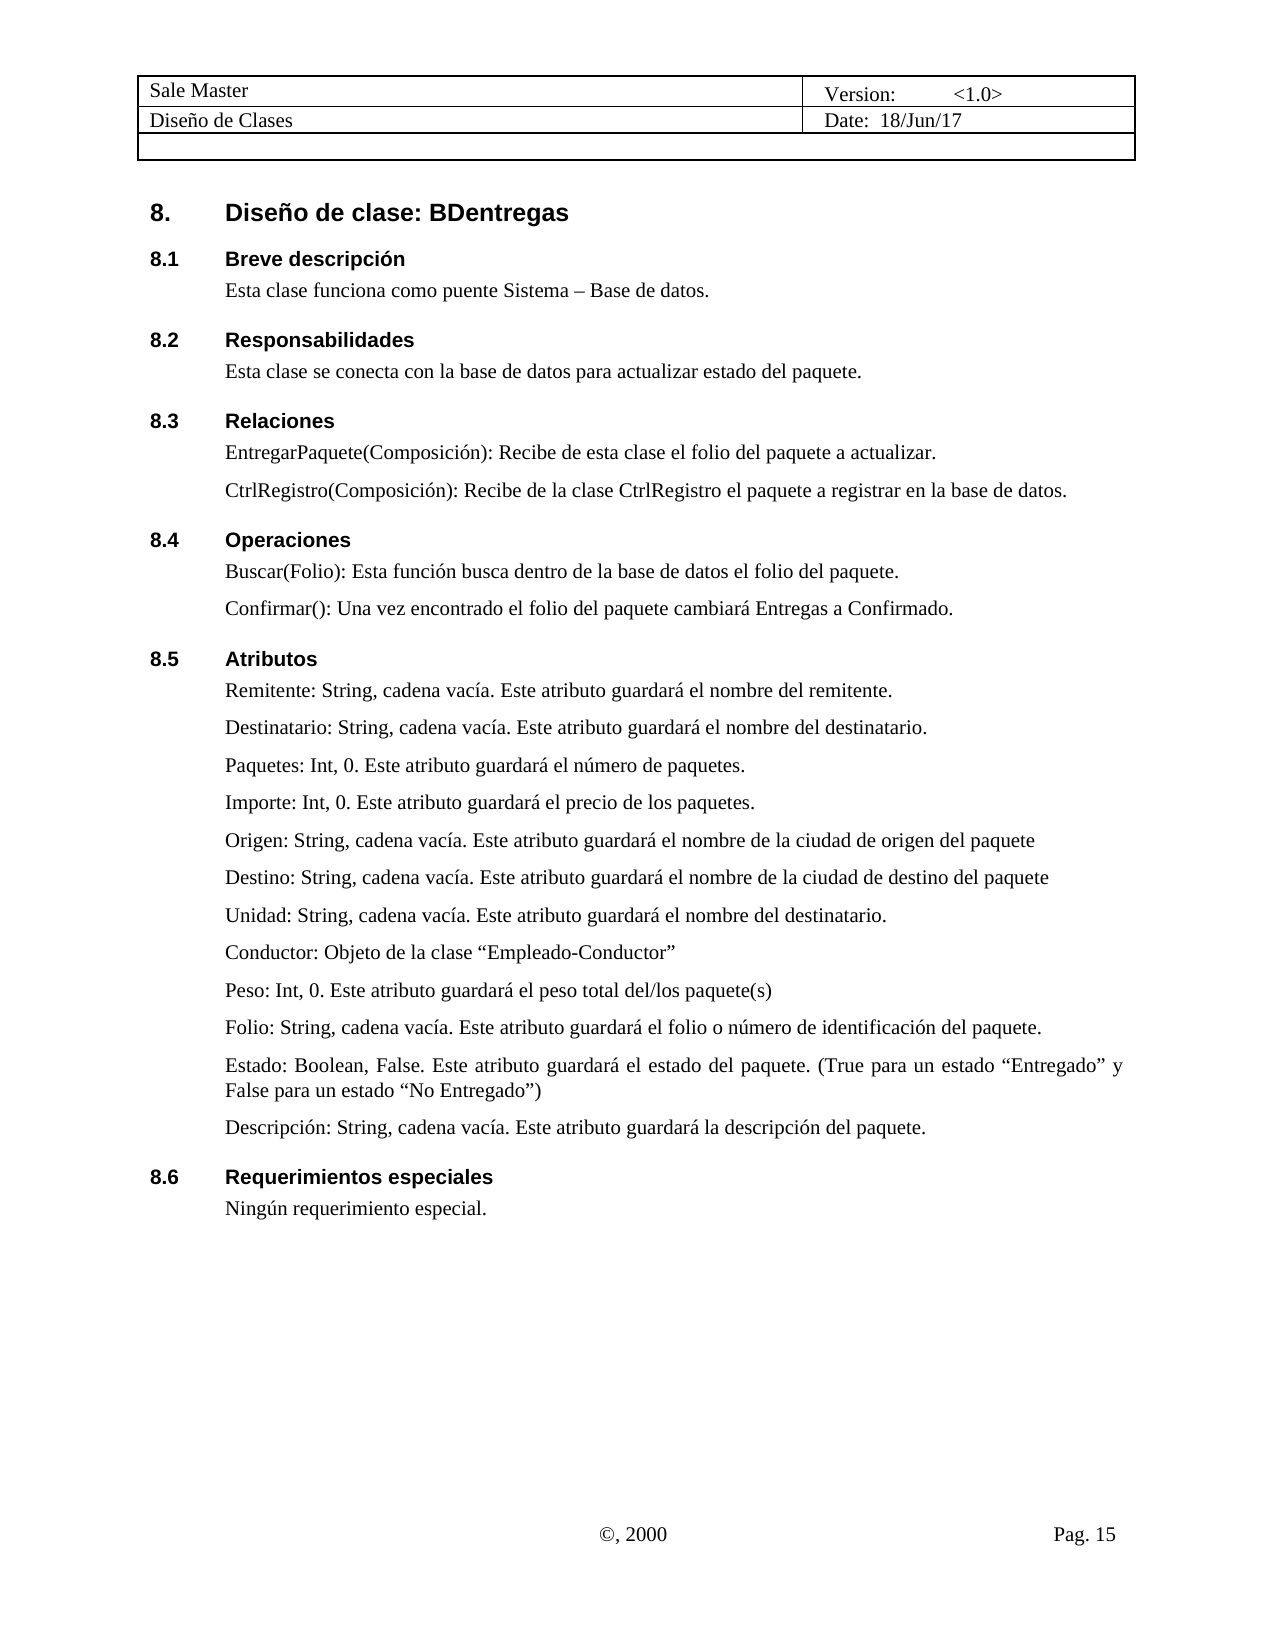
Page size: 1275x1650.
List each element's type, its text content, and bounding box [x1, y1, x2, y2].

text Conductor: Objeto de la clase “Empleado-Conductor” [225, 939, 1125, 964]
subtitle Requerimientos especiales [150, 1164, 1125, 1189]
text Esta clase funciona como puente Sistema – Base de datos. [225, 277, 1125, 302]
text Peso: Int, 0. Este atributo guardará el peso total del/los paquete(s) [225, 977, 1125, 1002]
text Buscar(Folio): Esta función busca dentro de la base de datos el folio del paquete. [150, 558, 1125, 583]
subtitle Operaciones [150, 527, 1125, 552]
text EntregarPaquete(Composición): Recibe de esta clase el folio del paquete a actualizar. [225, 439, 1125, 464]
text Esta clase se conecta con la base de datos para actualizar estado del paquete. [225, 358, 1125, 383]
subtitle Atributos [150, 645, 1125, 670]
subtitle Diseño de clase: BDentregas [150, 198, 1125, 227]
text Remitente: String, cadena vacía. Este atributo guardará el nombre del remitente. [225, 677, 1125, 702]
text Descripción: String, cadena vacía. Este atributo guardará la descripción del paquete. [225, 1114, 1125, 1139]
subtitle Relaciones [150, 408, 1125, 433]
text Importe: Int, 0. Este atributo guardará el precio de los paquetes. [225, 789, 1125, 814]
text Paquetes: Int, 0. Este atributo guardará el número de paquetes. [225, 752, 1125, 777]
text Unidad: String, cadena vacía. Este atributo guardará el nombre del destinatario. [225, 902, 1125, 927]
subtitle Responsabilidades [150, 327, 1125, 352]
text Destinatario: String, cadena vacía. Este atributo guardará el nombre del destinatario. [225, 714, 1125, 739]
text Folio: String, cadena vacía. Este atributo guardará el folio o número de identificación del paquete. [225, 1014, 1125, 1039]
text Origen: String, cadena vacía. Este atributo guardará el nombre de la ciudad de origen del paquete [225, 827, 1125, 852]
subtitle Breve descripción [150, 245, 1125, 270]
text Estado: Boolean, False. Este atributo guardará el estado del paquete. (True para un estado “Entregado” y False para un estado “No Entregado”) [225, 1052, 1125, 1102]
text Ningún requerimiento especial. [225, 1195, 1125, 1220]
text Confirmar(): Una vez encontrado el folio del paquete cambiará Entregas a Confirmado. [150, 595, 1125, 620]
text Destino: String, cadena vacía. Este atributo guardará el nombre de la ciudad de destino del paquete [225, 864, 1125, 889]
text CtrlRegistro(Composición): Recibe de la clase CtrlRegistro el paquete a registrar en la base de datos. [225, 477, 1125, 502]
